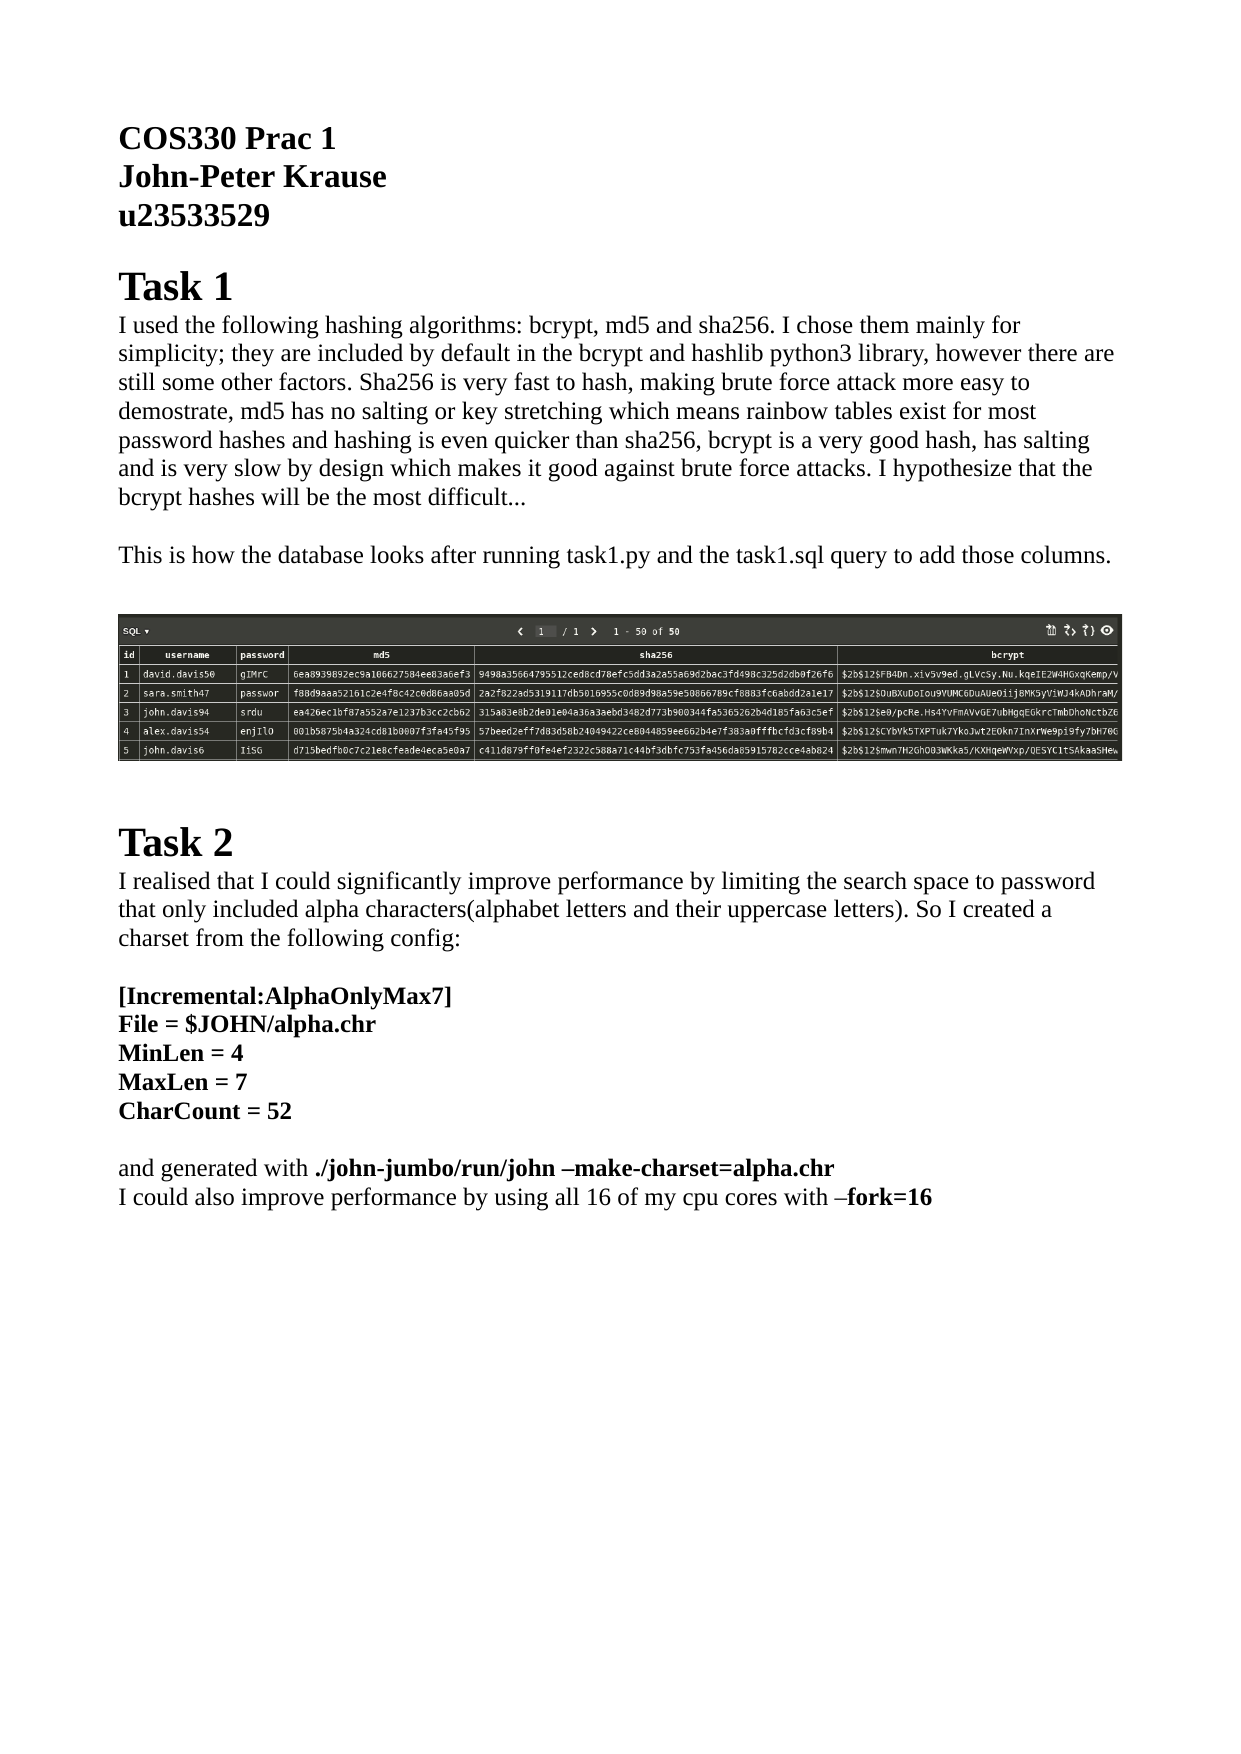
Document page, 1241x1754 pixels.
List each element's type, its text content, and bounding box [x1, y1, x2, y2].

text Task 2 [118, 818, 1122, 866]
text I could also improve performance by using all 16 of my cpu cores with –fork=16 [118, 1182, 1122, 1211]
picture [118, 614, 1123, 761]
text COS330 Prac 1 [118, 118, 1122, 156]
text [Incremental:AlphaOnlyMax7] [118, 981, 1122, 1009]
text u23533529 [118, 195, 1122, 233]
text Task 1 [118, 262, 1122, 310]
text File = $JOHN/alpha.chr [118, 1009, 1122, 1038]
text MaxLen = 7 [118, 1067, 1122, 1096]
text CharCount = 52 [118, 1096, 1122, 1124]
text I used the following hashing algorithms: bcrypt, md5 and sha256. I chose them mainly for simplicity; they are included by default in the bcrypt and hashlib python3 library, however there are still some other factors. Sha256 is very fast to hash, making brute force attack more easy to demostrate, md5 has no salting or key stretching which means rainbow tables exist for most password hashes and hashing is even quicker than sha256, bcrypt is a very good hash, has salting and is very slow by design which makes it good against brute force attacks. I hypothesize that the bcrypt hashes will be the most difficult... [118, 310, 1122, 511]
text I realised that I could significantly improve performance by limiting the search space to password that only included alpha characters(alphabet letters and their uppercase letters). So I created a charset from the following config: [118, 866, 1122, 952]
text MinLen = 4 [118, 1038, 1122, 1067]
text John-Peter Krause [118, 156, 1122, 195]
text This is how the database looks after running task1.py and the task1.sql query to add those columns. [118, 540, 1122, 568]
text and generated with ./john-jumbo/run/john –make-charset=alpha.chr [118, 1153, 1122, 1182]
